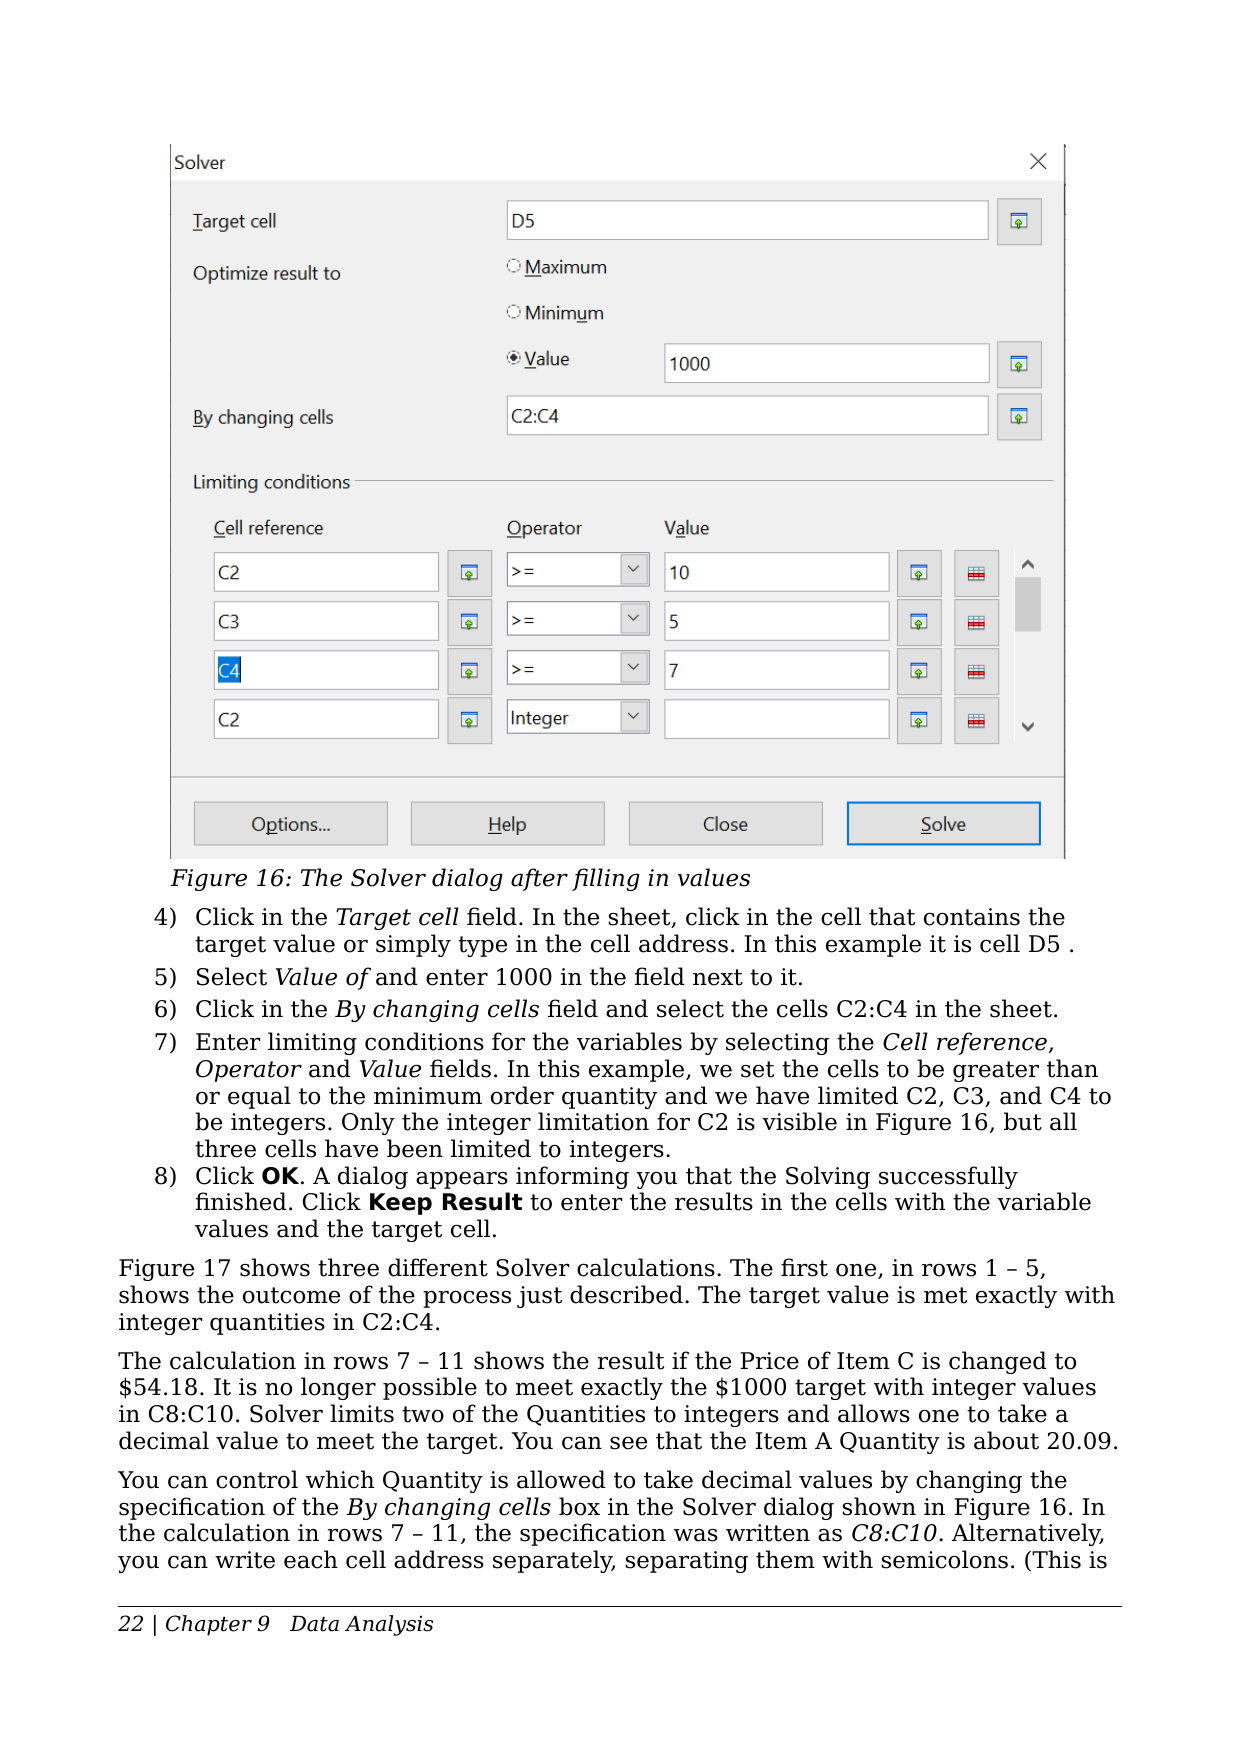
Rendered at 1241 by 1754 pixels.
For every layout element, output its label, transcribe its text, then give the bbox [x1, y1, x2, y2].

text Figure 16: The Solver dialog after filling in values [171, 865, 1069, 892]
list Click OK. A dialog appears informing you that the Solving successfully finished. Click Keep Result to enter the results in the cells with the variable values and the target cell. [177, 1163, 1122, 1243]
list Click in the Target cell field. In the sheet, click in the cell that contains the target value or simply type in the cell address. In this example it is cell D5 . [177, 904, 1122, 957]
list Enter limiting conditions for the variables by selecting the Cell reference, Operator and Value fields. In this example, we set the cells to be greater than or equal to the minimum order quantity and we have limited C2, C3, and C4 to be integers. Only the integer limitation for C2 is visible in Figure 16, but all three cells have been limited to integers. [177, 1029, 1122, 1163]
list Select Value of and enter 1000 in the field next to it. [177, 964, 1122, 990]
picture [170, 144, 1066, 859]
text You can control which Quantity is allowed to take decimal values by changing the specification of the By changing cells box in the Solver dialog shown in Figure 16. In the calculation in rows 7 – 11, the specification was written as C8:C10. Alternatively, you can write each cell address separately, separating them with semicolons. (This is [118, 1467, 1122, 1574]
text Figure 17 shows three different Solver calculations. The first one, in rows 1 – 5, shows the outcome of the process just described. The target value is met exactly with integer quantities in C2:C4. [118, 1255, 1122, 1335]
text The calculation in rows 7 – 11 shows the result if the Price of Item C is changed to $54.18. It is no longer possible to meet exactly the $1000 target with integer values in C8:C10. Solver limits two of the Quantities to integers and allows one to take a decimal value to meet the target. You can see that the Item A Quantity is about 20.09. [118, 1348, 1122, 1454]
list Click in the By changing cells field and select the cells C2:C4 in the sheet. [177, 997, 1122, 1023]
